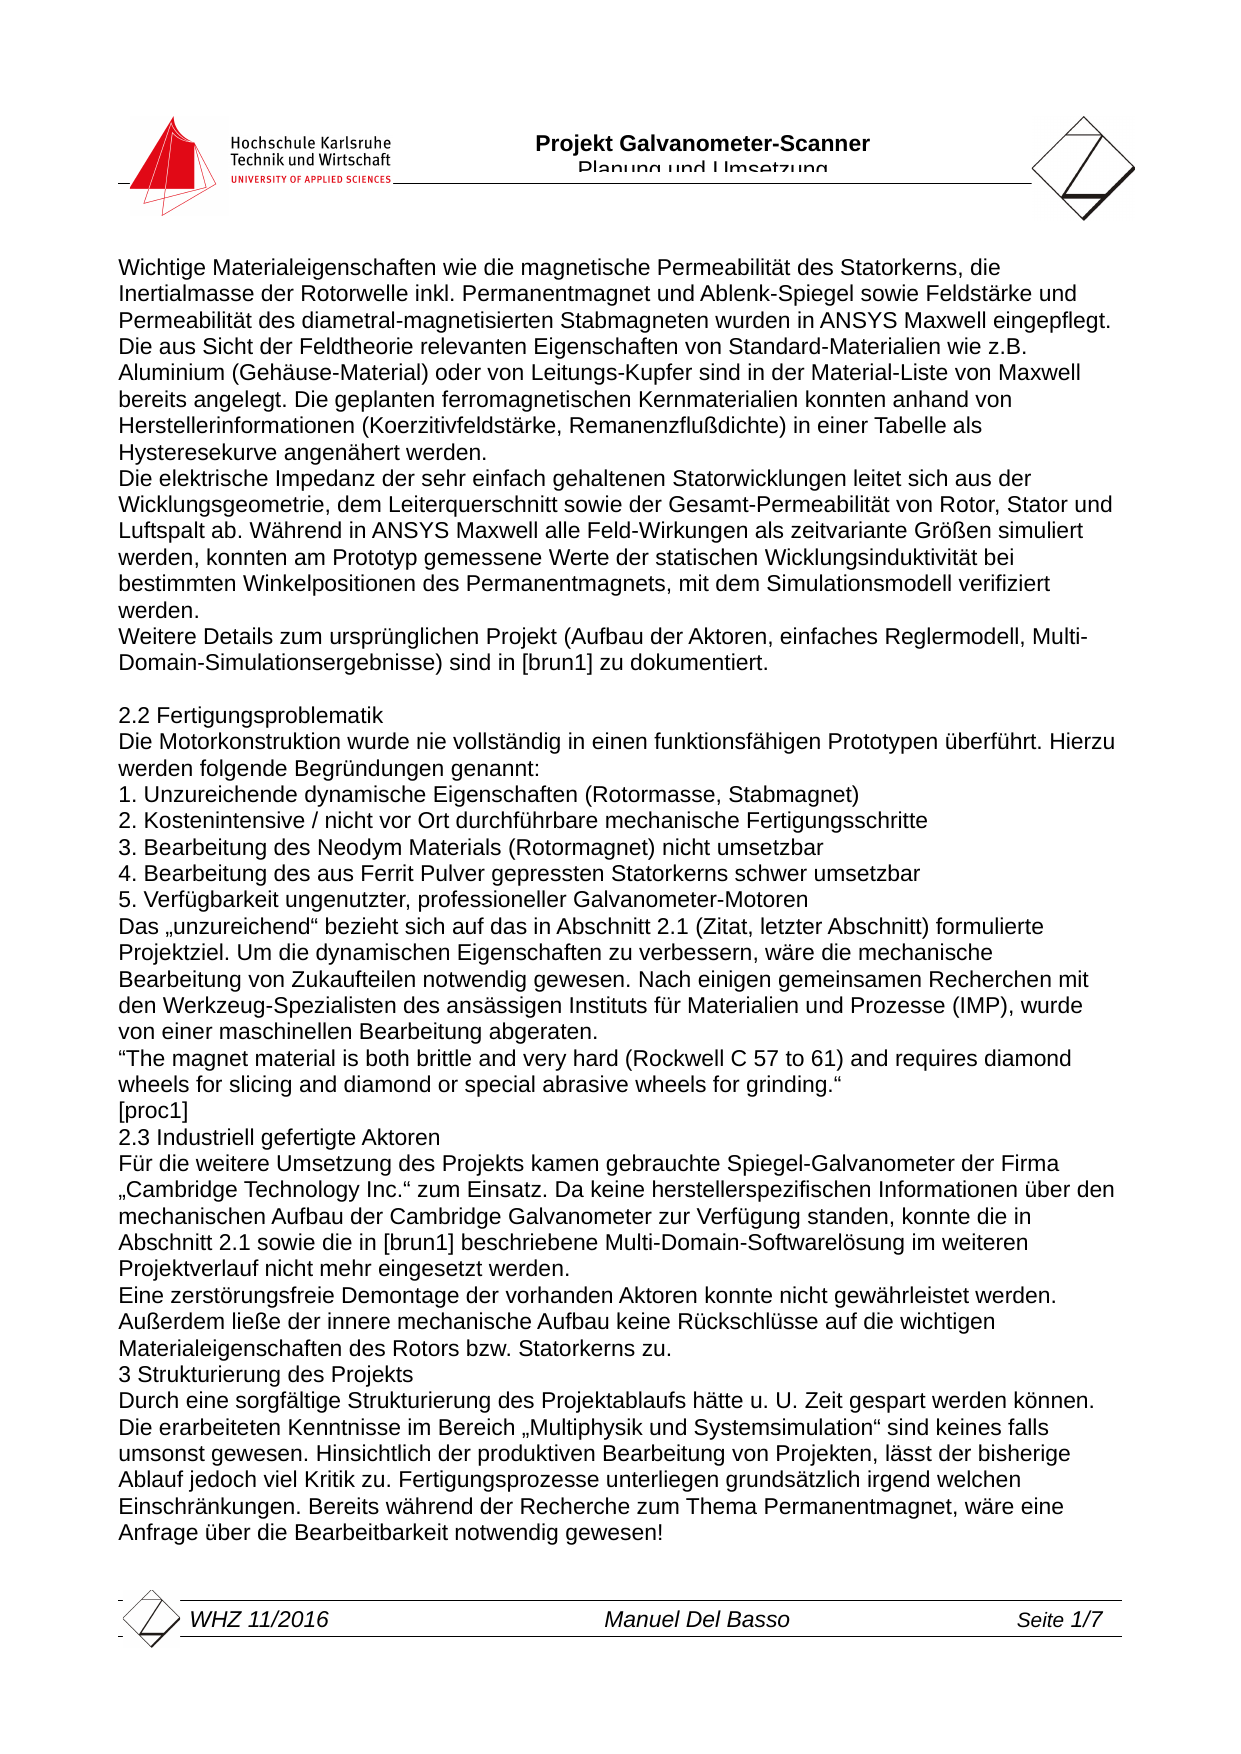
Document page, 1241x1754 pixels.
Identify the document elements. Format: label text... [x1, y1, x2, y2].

picture [129, 116, 394, 216]
text 2. Kostenintensive / nicht vor Ort durchführbare mechanische Fertigungsschritte [118, 807, 1122, 834]
text Die Motorkonstruktion wurde nie vollständig in einen funktionsfähigen Prototypen überführt. Hierzu werden folgende Begründungen genannt: [118, 728, 1122, 781]
text Durch eine sorgfältige Strukturierung des Projektablaufs hätte u. U. Zeit gespart werden können. Die erarbeiteten Kenntnisse im Bereich „Multiphysik und Systemsimulation“ sind keines falls umsonst gewesen. Hinsichtlich der produktiven Bearbeitung von Projekten, lässt der bisherige Ablauf jedoch viel Kritik zu. Fertigungsprozesse unterliegen grundsätzlich irgend welchen Einschränkungen. Bereits während der Recherche zum Thema Permanentmagnet, wäre eine Anfrage über die Bearbeitbarkeit notwendig gewesen! [118, 1387, 1122, 1545]
picture [1031, 116, 1135, 221]
text Eine zerstörungsfreie Demontage der vorhanden Aktoren konnte nicht gewährleistet werden. Außerdem ließe der innere mechanische Aufbau keine Rückschlüsse auf die wichtigen Materialeigenschaften des Rotors bzw. Statorkerns zu. [118, 1282, 1122, 1361]
text 2.3 Industriell gefertigte Aktoren [118, 1124, 1122, 1150]
text [proc1] [118, 1097, 1122, 1124]
text Das „unzureichend“ bezieht sich auf das in Abschnitt 2.1 (Zitat, letzter Abschnitt) formulierte Projektziel. Um die dynamischen Eigenschaften zu verbessern, wäre die mechanische Bearbeitung von Zukaufteilen notwendig gewesen. Nach einigen gemeinsamen Recherchen mit den Werkzeug-Spezialisten des ansässigen Instituts für Materialien und Prozesse (IMP), wurde von einer maschinellen Bearbeitung abgeraten. [118, 913, 1122, 1044]
text 3. Bearbeitung des Neodym Materials (Rotormagnet) nicht umsetzbar [118, 834, 1122, 860]
text “The magnet material is both brittle and very hard (Rockwell C 57 to 61) and requires diamond wheels for slicing and diamond or special abrasive wheels for grinding.“ [118, 1044, 1122, 1097]
text Weitere Details zum ursprünglichen Projekt (Aufbau der Aktoren, einfaches Reglermodell, Multi-Domain-Simulationsergebnisse) sind in [brun1] zu dokumentiert. [118, 623, 1122, 676]
text 3 Strukturierung des Projekts [118, 1361, 1122, 1387]
text Wichtige Materialeigenschaften wie die magnetische Permeabilität des Statorkerns, die Inertialmasse der Rotorwelle inkl. Permanentmagnet und Ablenk-Spiegel sowie Feldstärke und Permeabilität des diametral-magnetisierten Stabmagneten wurden in ANSYS Maxwell eingepflegt. Die aus Sicht der Feldtheorie relevanten Eigenschaften von Standard-Materialien wie z.B. Aluminium (Gehäuse-Material) oder von Leitungs-Kupfer sind in der Material-Liste von Maxwell bereits angelegt. Die geplanten ferromagnetischen Kernmaterialien konnten anhand von Herstellerinformationen (Koerzitivfeldstärke, Remanenzflußdichte) in einer Tabelle als Hysteresekurve angenähert werden. [118, 254, 1122, 465]
text Die elektrische Impedanz der sehr einfach gehaltenen Statorwicklungen leitet sich aus der Wicklungsgeometrie, dem Leiterquerschnitt sowie der Gesamt-Permeabilität von Rotor, Stator und Luftspalt ab. Während in ANSYS Maxwell alle Feld-Wirkungen als zeitvariante Größen simuliert werden, konnten am Prototyp gemessene Werte der statischen Wicklungsinduktivität bei bestimmten Winkelpositionen des Permanentmagnets, mit dem Simulationsmodell verifiziert werden. [118, 465, 1122, 623]
text 4. Bearbeitung des aus Ferrit Pulver gepressten Statorkerns schwer umsetzbar [118, 860, 1122, 886]
picture [122, 1590, 181, 1648]
text Für die weitere Umsetzung des Projekts kamen gebrauchte Spiegel-Galvanometer der Firma „Cambridge Technology Inc.“ zum Einsatz. Da keine herstellerspezifischen Informationen über den mechanischen Aufbau der Cambridge Galvanometer zur Verfügung standen, konnte die in Abschnitt 2.1 sowie die in [brun1] beschriebene Multi-Domain-Softwarelösung im weiteren Projektverlauf nicht mehr eingesetzt werden. [118, 1150, 1122, 1282]
text 1. Unzureichende dynamische Eigenschaften (Rotormasse, Stabmagnet) [118, 781, 1122, 807]
text 2.2 Fertigungsproblematik [118, 702, 1122, 728]
text 5. Verfügbarkeit ungenutzter, professioneller Galvanometer-Motoren [118, 886, 1122, 913]
